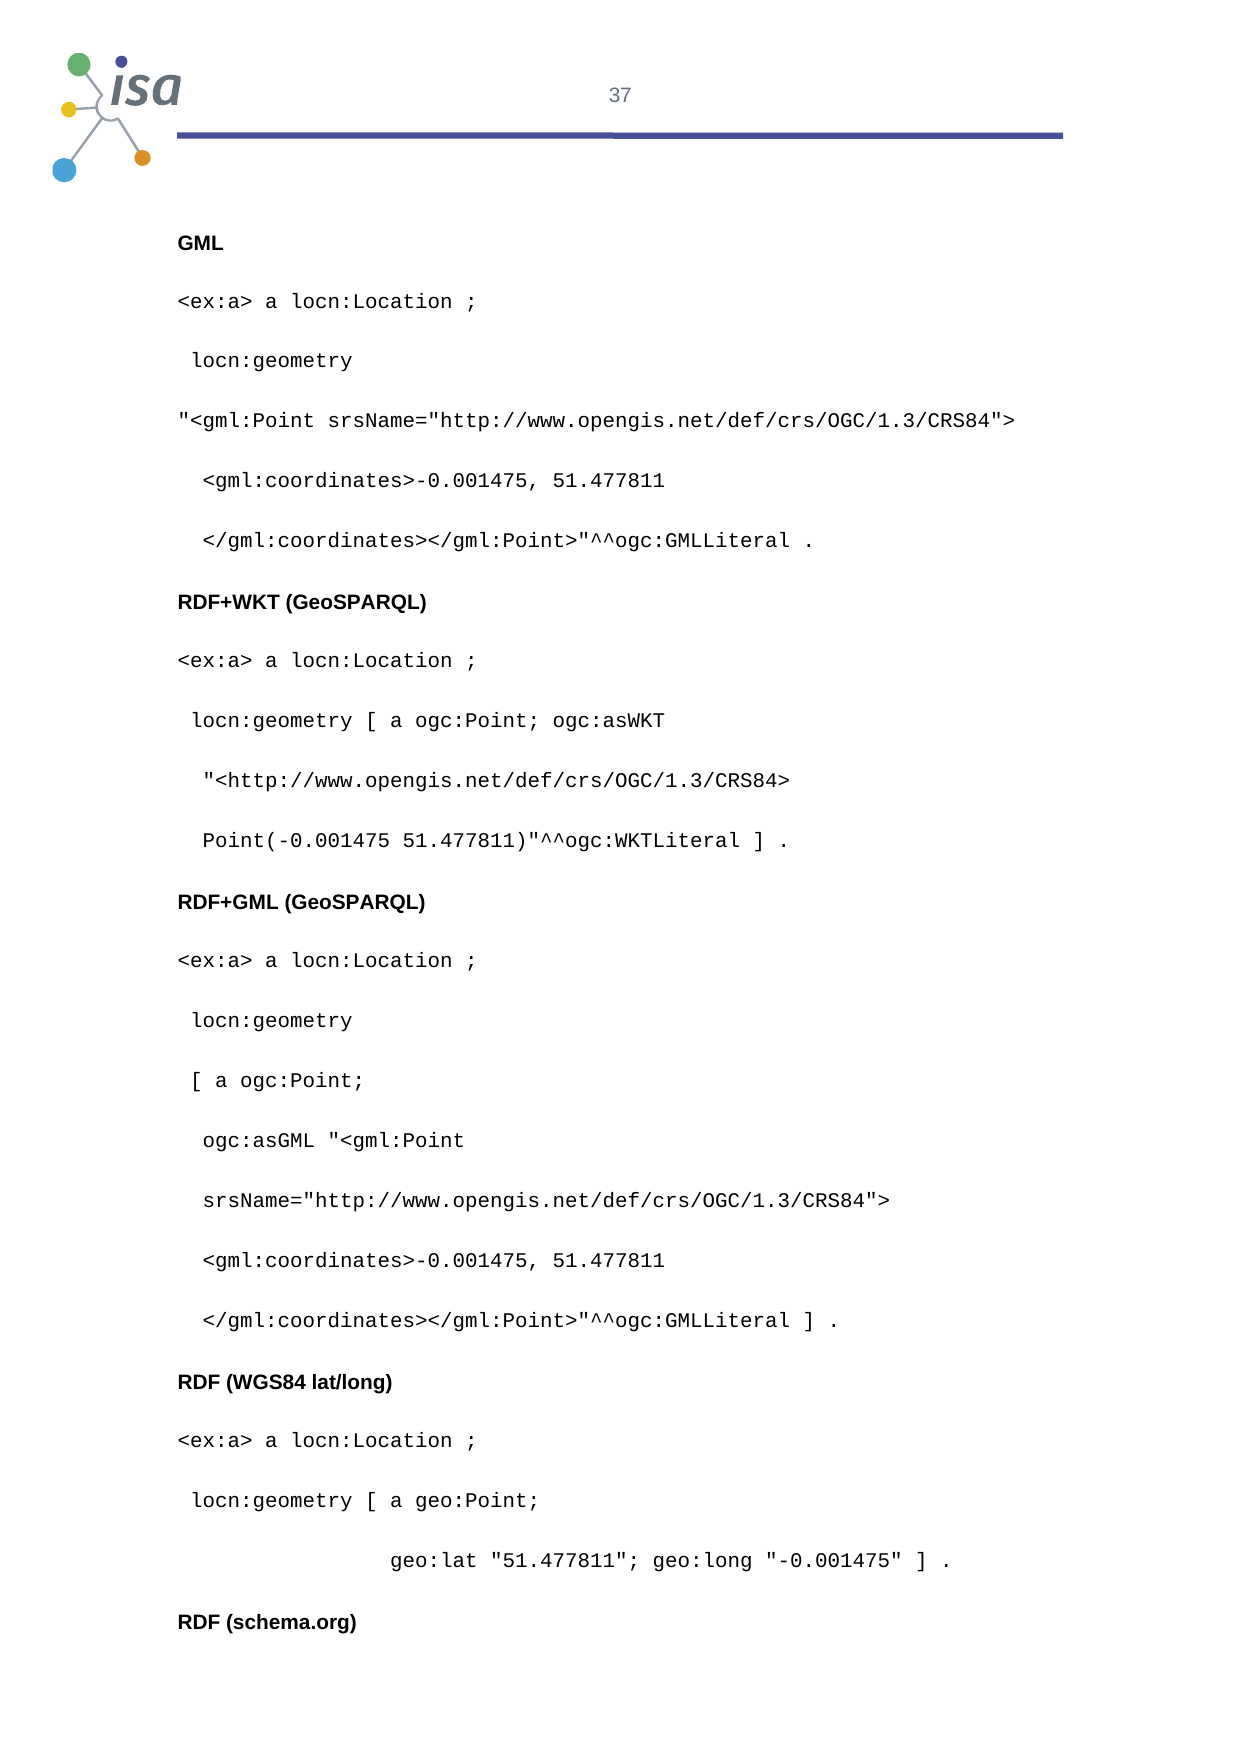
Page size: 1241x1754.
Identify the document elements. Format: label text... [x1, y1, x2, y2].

text <ex:a> a locn:Location ; [177, 1430, 1063, 1453]
text <ex:a> a locn:Location ; [177, 950, 1063, 974]
text ogc:asGML "<gml:Point [177, 1130, 1063, 1154]
text <gml:coordinates>-0.001475, 51.477811 [177, 1250, 1063, 1273]
text <ex:a> a locn:Location ; [177, 650, 1063, 674]
text </gml:coordinates></gml:Point>"^^ogc:GMLLiteral ] . [177, 1310, 1063, 1333]
text RDF+WKT (GeoSPARQL) [177, 590, 1063, 614]
text locn:geometry [177, 351, 1063, 374]
text <gml:coordinates>-0.001475, 51.477811 [177, 470, 1063, 494]
text GML [177, 230, 1063, 254]
text locn:geometry [ a ogc:Point; ogc:asWKT [177, 710, 1063, 734]
text "<gml:Point srsName="http://www.opengis.net/def/crs/OGC/1.3/CRS84"> [177, 410, 1063, 434]
text <ex:a> a locn:Location ; [177, 291, 1063, 314]
text RDF (schema.org) [177, 1609, 1063, 1633]
text RDF (WGS84 lat/long) [177, 1369, 1063, 1393]
text "<http://www.opengis.net/def/crs/OGC/1.3/CRS84> [177, 770, 1063, 794]
text locn:geometry [ a geo:Point; [177, 1490, 1063, 1513]
text [ a ogc:Point; [177, 1070, 1063, 1094]
text Point(-0.001475 51.477811)"^^ogc:WKTLiteral ] . [177, 830, 1063, 854]
text srsName="http://www.opengis.net/def/crs/OGC/1.3/CRS84"> [177, 1190, 1063, 1213]
text locn:geometry [177, 1010, 1063, 1034]
text geo:lat "51.477811"; geo:long "-0.001475" ] . [177, 1550, 1063, 1573]
text RDF+GML (GeoSPARQL) [177, 890, 1063, 914]
text </gml:coordinates></gml:Point>"^^ogc:GMLLiteral . [177, 530, 1063, 554]
